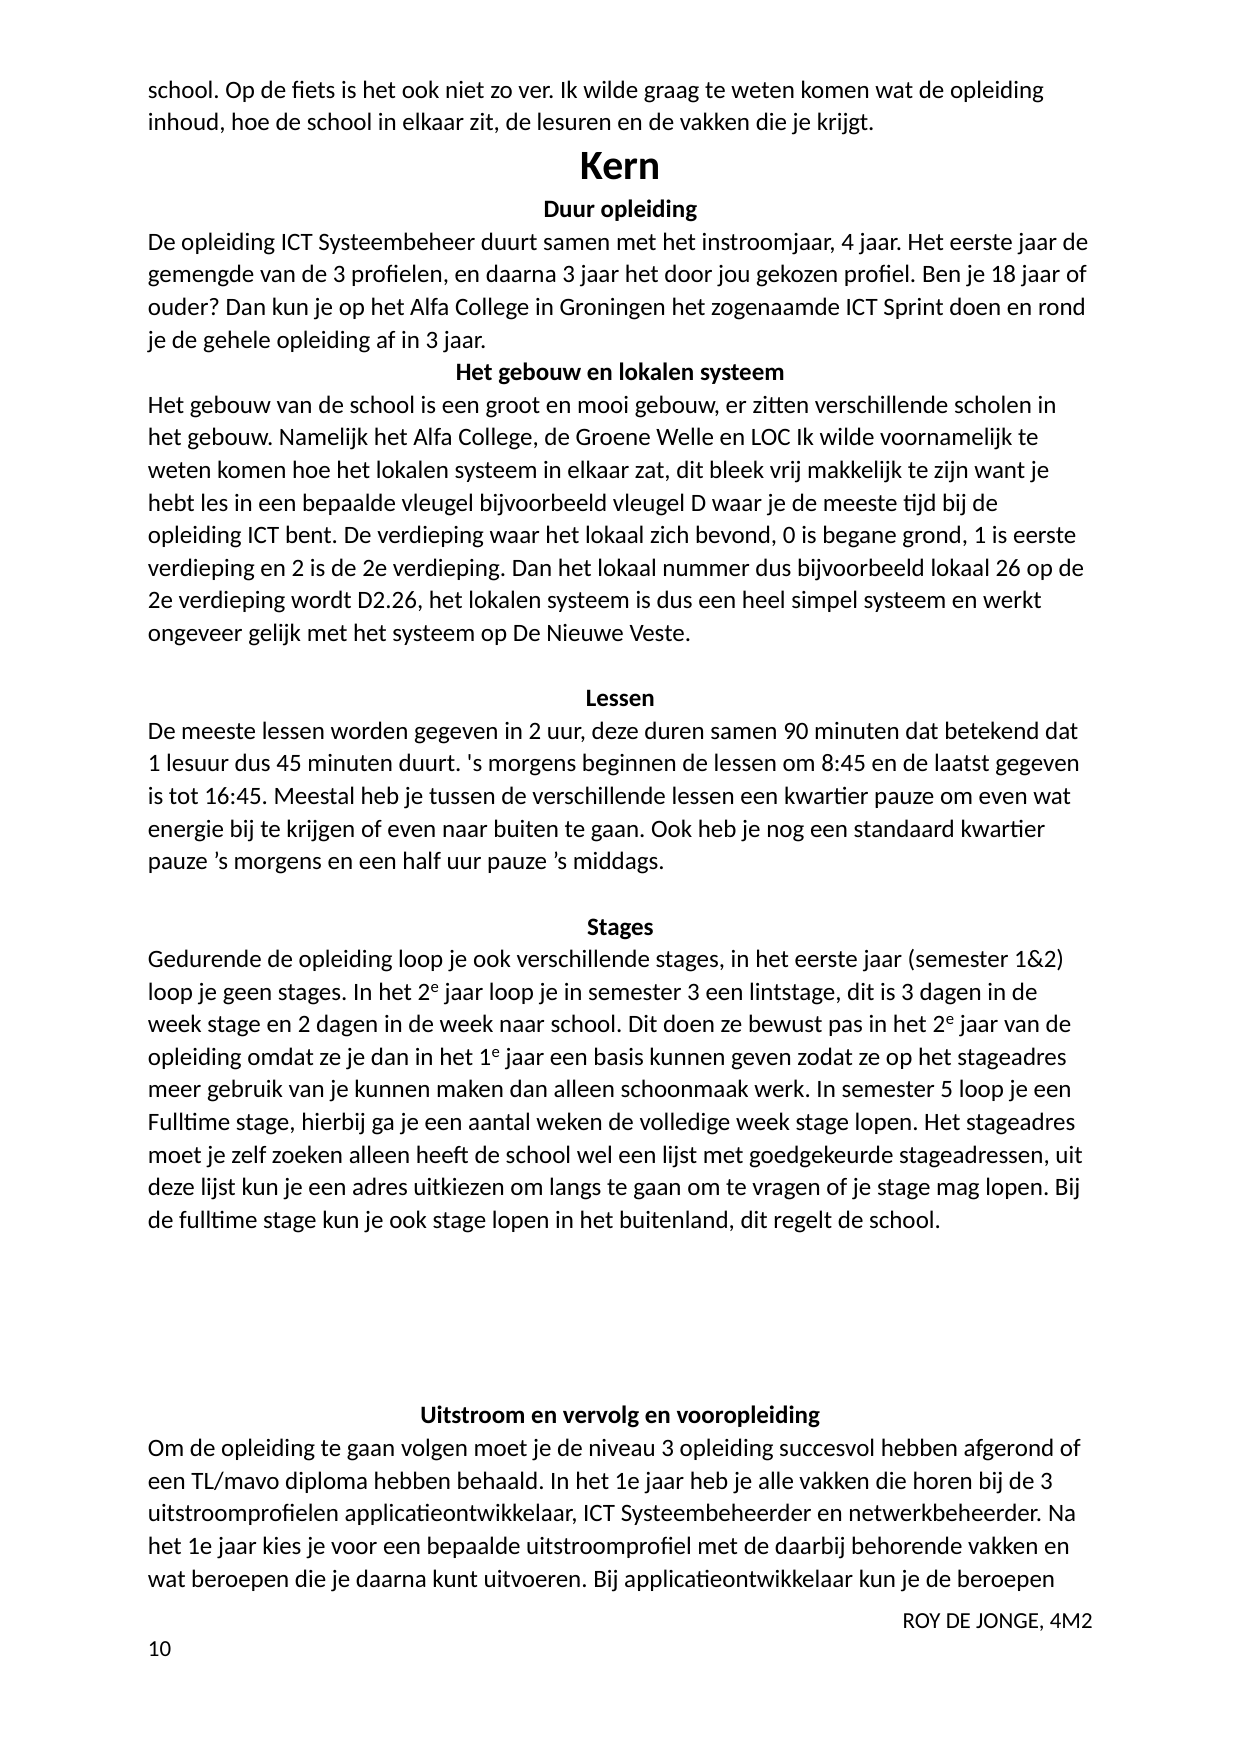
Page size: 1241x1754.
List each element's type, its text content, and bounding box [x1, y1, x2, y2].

text Lessen [148, 682, 1093, 713]
text Kern [148, 139, 1093, 190]
text Uitstroom en vervolg en vooropleiding [148, 1400, 1093, 1430]
text Het gebouw en lokalen systeem [148, 356, 1093, 387]
text De meeste lessen worden gegeven in 2 uur, deze duren samen 90 minuten dat betekend dat 1 lesuur dus 45 minuten duurt. 's morgens beginnen de lessen om 8:45 en de laatst gegeven is tot 16:45. Meestal heb je tussen de verschillende lessen een kwartier pauze om even wat energie bij te krijgen of even naar buiten te gaan. Ook heb je nog een standaard kwartier pauze ’s morgens en een half uur pauze ’s middags. [148, 715, 1093, 876]
text Om de opleiding te gaan volgen moet je de niveau 3 opleiding succesvol hebben afgerond of een TL/mavo diploma hebben behaald. In het 1e jaar heb je alle vakken die horen bij de 3 uitstroomprofielen applicatieontwikkelaar, ICT Systeembeheerder en netwerkbeheerder. Na het 1e jaar kies je voor een bepaalde uitstroomprofiel met de daarbij behorende vakken en wat beroepen die je daarna kunt uitvoeren. Bij applicatieontwikkelaar kun je de beroepen [148, 1432, 1093, 1593]
text Stages [148, 911, 1093, 941]
text Het gebouw van de school is een groot en mooi gebouw, er zitten verschillende scholen in het gebouw. Namelijk het Alfa College, de Groene Welle en LOC Ik wilde voornamelijk te weten komen hoe het lokalen systeem in elkaar zat, dit bleek vrij makkelijk te zijn want je hebt les in een bepaalde vleugel bijvoorbeeld vleugel D waar je de meeste tijd bij de opleiding ICT bent. De verdieping waar het lokaal zich bevond, 0 is begane grond, 1 is eerste verdieping en 2 is de 2e verdieping. Dan het lokaal nummer dus bijvoorbeeld lokaal 26 op de 2e verdieping wordt D2.26, het lokalen systeem is dus een heel simpel systeem en werkt ongeveer gelijk met het systeem op De Nieuwe Veste. [148, 389, 1093, 648]
text De opleiding ICT Systeembeheer duurt samen met het instroomjaar, 4 jaar. Het eerste jaar de gemengde van de 3 profielen, en daarna 3 jaar het door jou gekozen profiel. Ben je 18 jaar of ouder? Dan kun je op het Alfa College in Groningen het zogenaamde ICT Sprint doen en rond je de gehele opleiding af in 3 jaar. [148, 226, 1093, 354]
text school. Op de fiets is het ook niet zo ver. Ik wilde graag te weten komen wat de opleiding inhoud, hoe de school in elkaar zit, de lesuren en de vakken die je krijgt. [148, 74, 1093, 137]
text Gedurende de opleiding loop je ook verschillende stages, in het eerste jaar (semester 1&2) loop je geen stages. In het 2e jaar loop je in semester 3 een lintstage, dit is 3 dagen in de week stage en 2 dagen in de week naar school. Dit doen ze bewust pas in het 2e jaar van de opleiding omdat ze je dan in het 1e jaar een basis kunnen geven zodat ze op het stageadres meer gebruik van je kunnen maken dan alleen schoonmaak werk. In semester 5 loop je een Fulltime stage, hierbij ga je een aantal weken de volledige week stage lopen. Het stageadres moet je zelf zoeken alleen heeft de school wel een lijst met goedgekeurde stageadressen, uit deze lijst kun je een adres uitkiezen om langs te gaan om te vragen of je stage mag lopen. Bij de fulltime stage kun je ook stage lopen in het buitenland, dit regelt de school. [148, 943, 1093, 1234]
text Duur opleiding [148, 193, 1093, 224]
